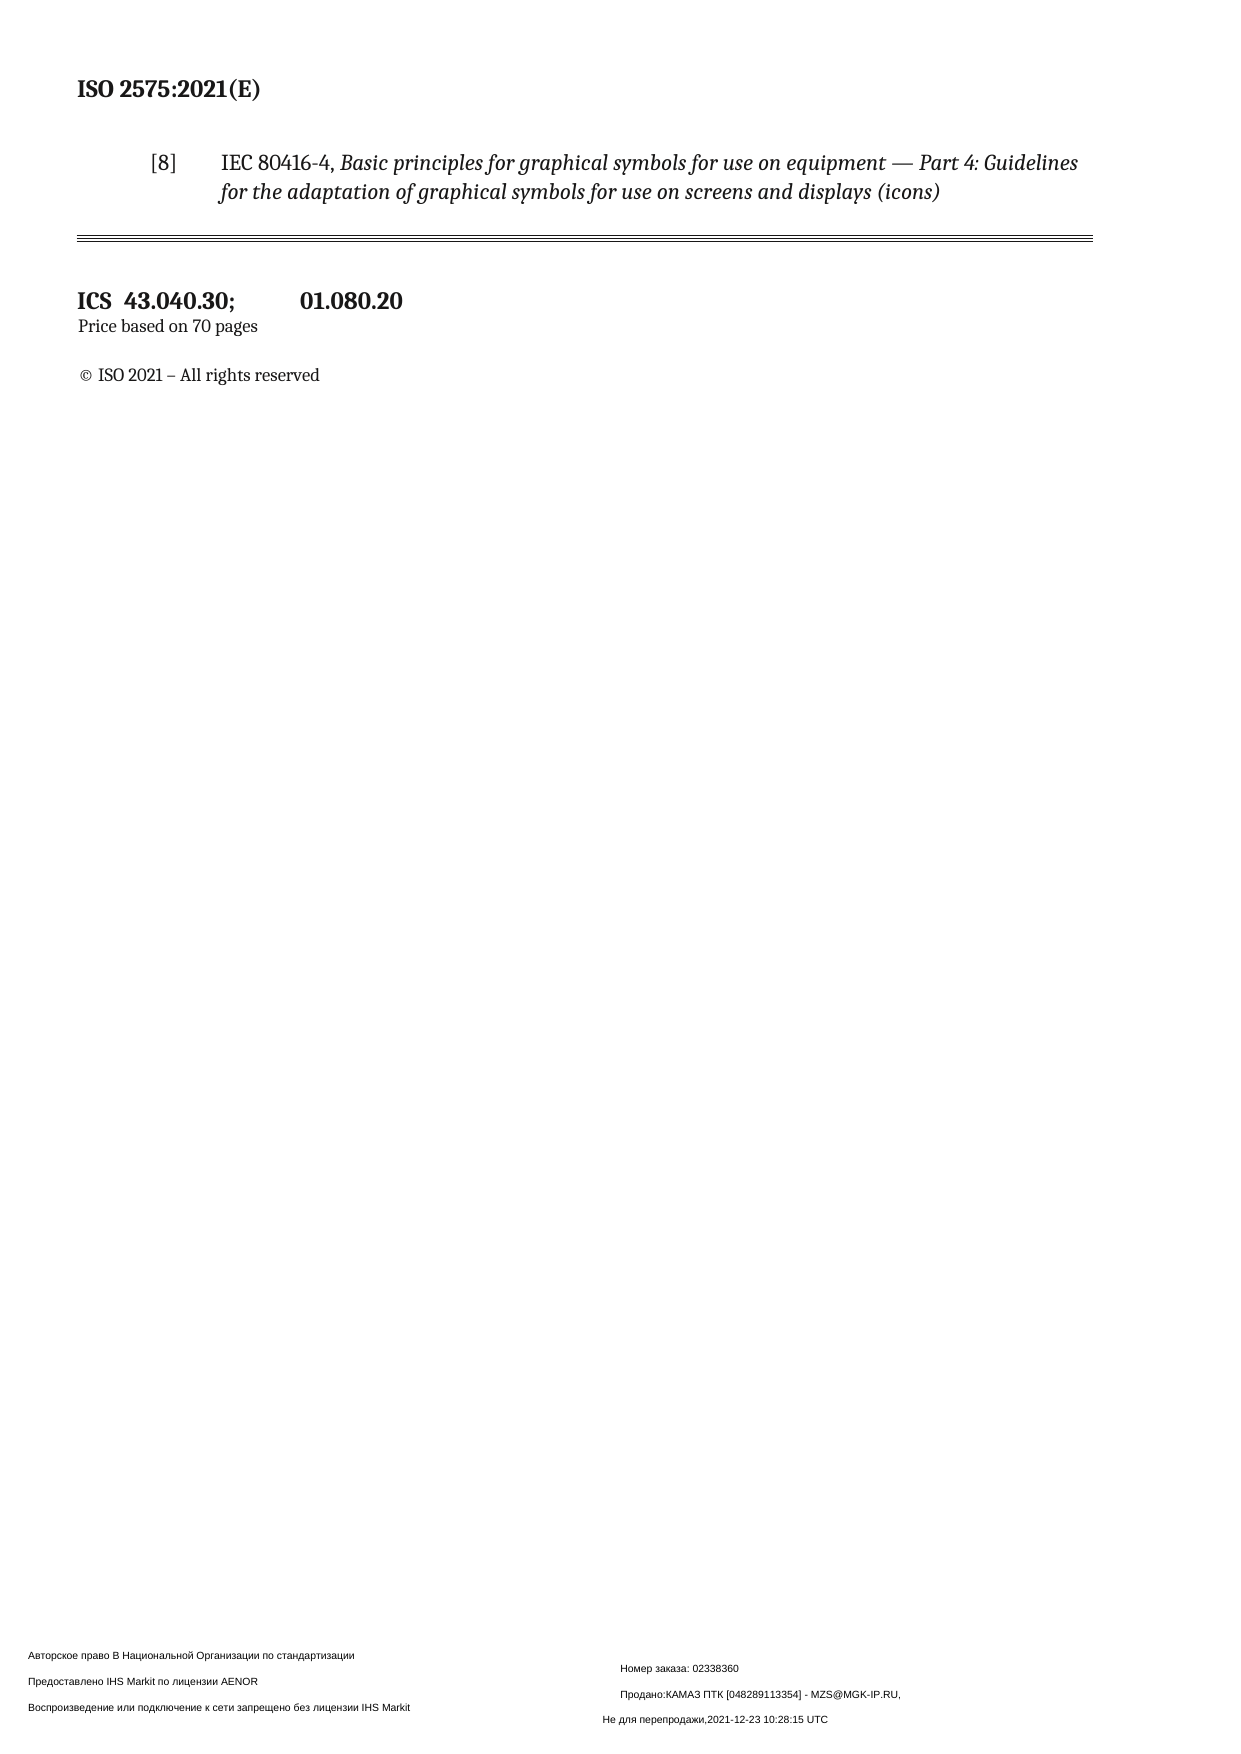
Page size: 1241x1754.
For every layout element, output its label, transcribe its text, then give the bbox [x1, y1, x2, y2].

subtitle ICS 43.040.30; 01.080.20 [77, 287, 1090, 315]
list IEC 80416-4, Basic principles for graphical symbols for use on equipment — Part 4: Guidelines for the adaptation of graphical symbols for use on screens and displays (icons) [150, 150, 1090, 205]
text © ISO 2021 – All rights reserved [78, 365, 1084, 386]
text Price based on 70 pages [78, 315, 1084, 337]
